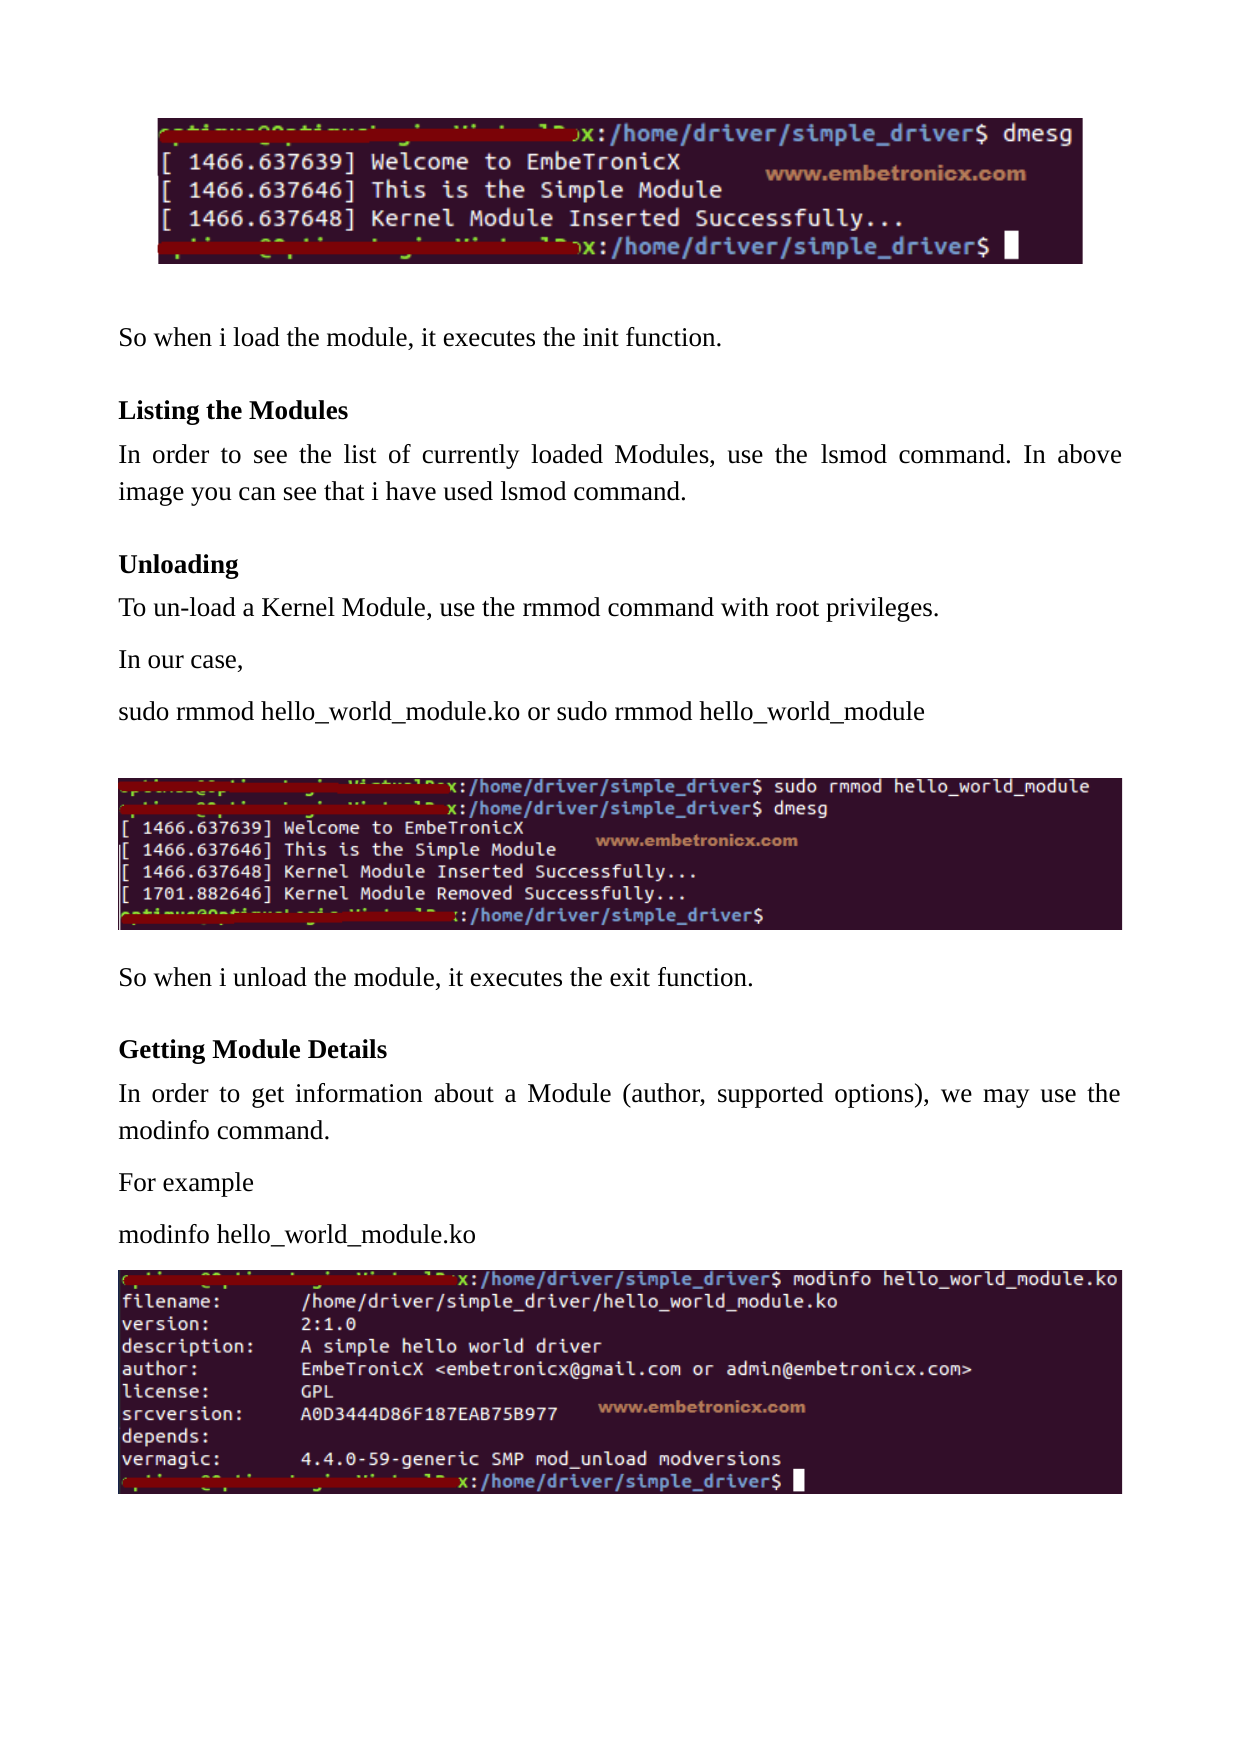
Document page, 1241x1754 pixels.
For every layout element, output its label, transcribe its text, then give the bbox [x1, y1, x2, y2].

text modinfo hello_world_module.ko [118, 1218, 1122, 1249]
subtitle Unloading [118, 548, 1122, 579]
subtitle Listing the Modules [118, 394, 1122, 425]
picture [118, 778, 1123, 930]
subtitle Getting Module Details [118, 1033, 1122, 1064]
text In order to get information about a Module (author, supported options), we may use the modinfo command. [118, 1077, 1122, 1146]
picture [118, 1270, 1123, 1494]
text sudo rmmod hello_world_module.ko or sudo rmmod hello_world_module [118, 695, 1122, 726]
text In our case, [118, 643, 1122, 674]
text For example [118, 1166, 1122, 1197]
text In order to see the list of currently loaded Modules, use the lsmod command. In above image you can see that i have used lsmod command. [118, 438, 1122, 506]
picture [157, 118, 1083, 264]
text So when i load the module, it executes the init function. [118, 321, 1122, 353]
text So when i unload the module, it executes the exit function. [118, 961, 1122, 992]
text To un-load a Kernel Module, use the rmmod command with root privileges. [118, 591, 1122, 623]
